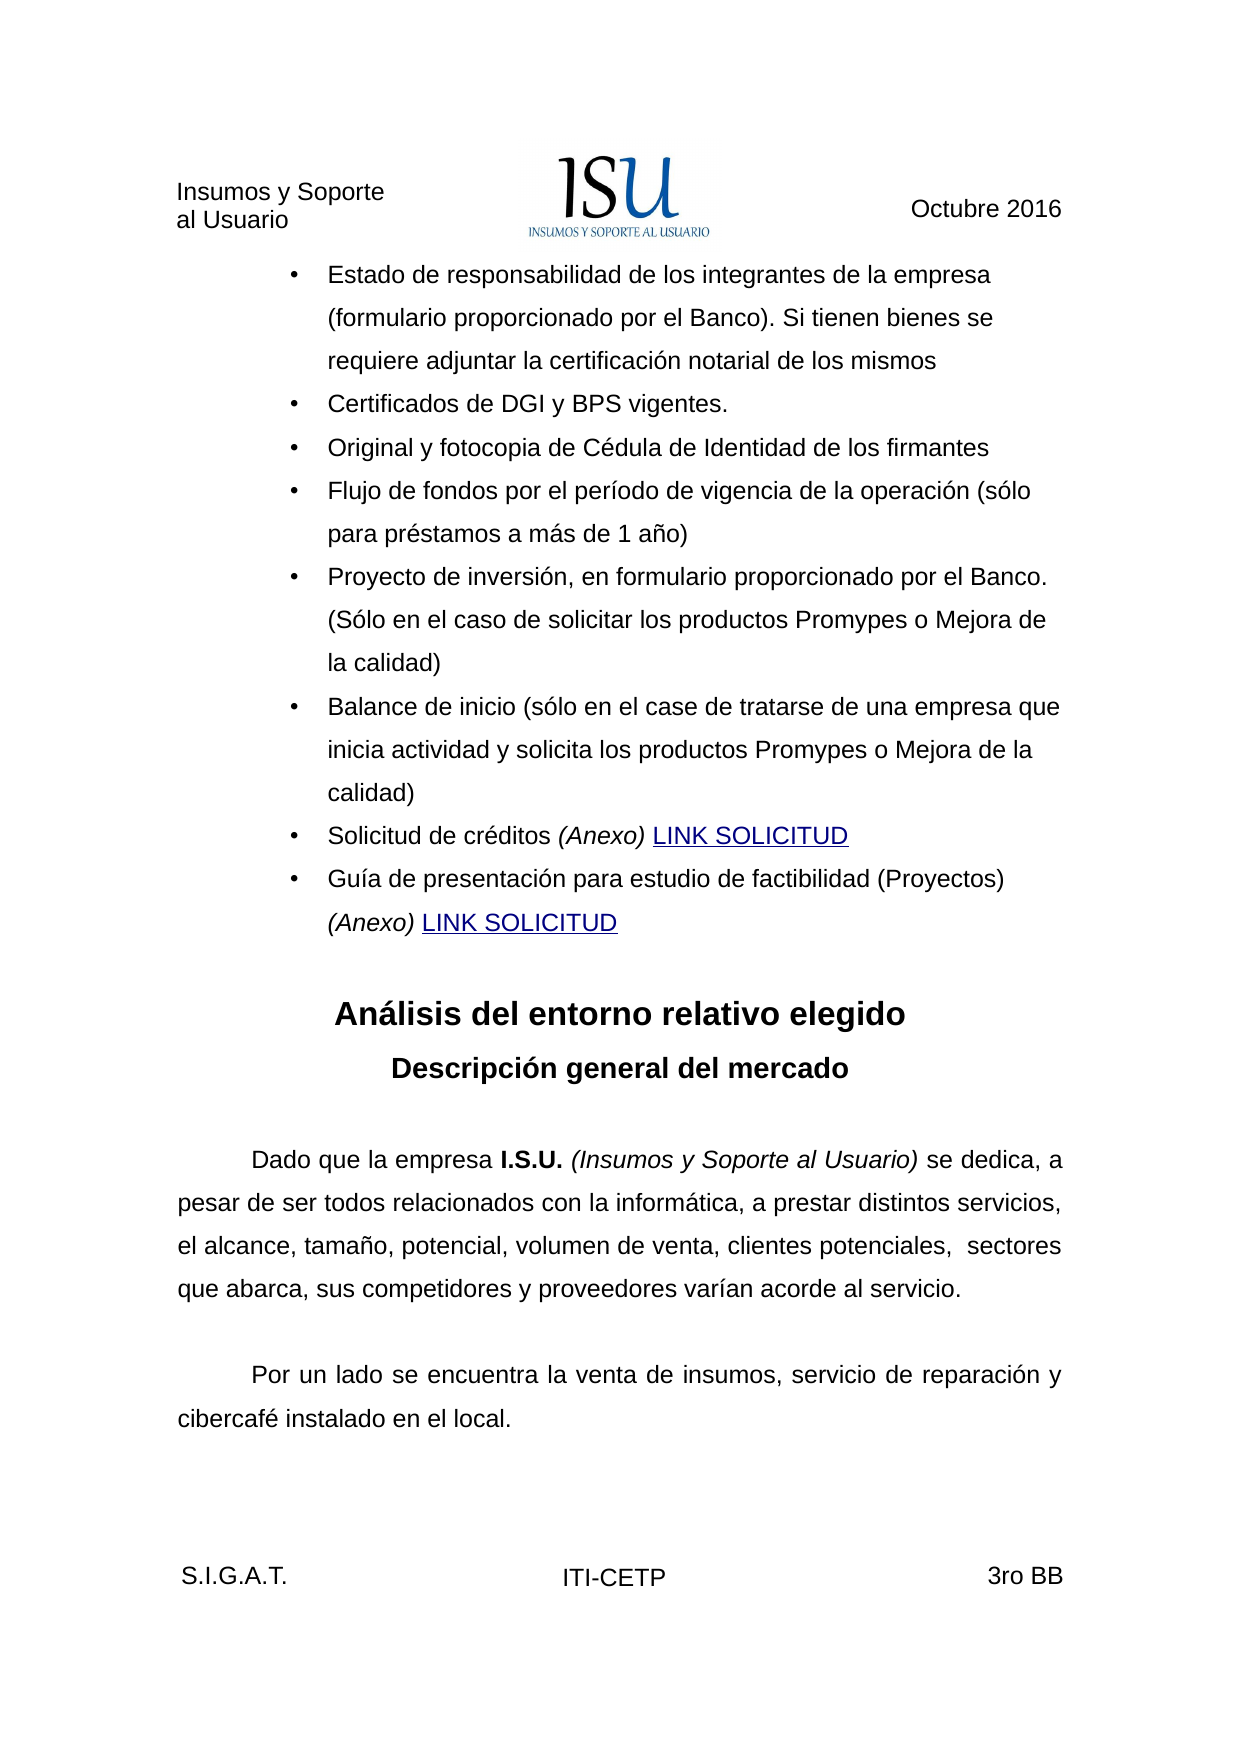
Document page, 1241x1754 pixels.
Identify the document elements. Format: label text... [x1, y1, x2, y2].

picture [517, 138, 723, 252]
list Certificados de DGI y BPS vigentes. [290, 389, 1063, 418]
text Descripción general del mercado [177, 1051, 1063, 1085]
text Análisis del entorno relativo elegido [177, 994, 1063, 1032]
list Estado de responsabilidad de los integrantes de la empresa (formulario proporcionado por el Banco). Si tienen bienes se requiere adjuntar la certificación notarial de los mismos [290, 260, 1063, 375]
text Dado que la empresa I.S.U. (Insumos y Soporte al Usuario) se dedica, a pesar de ser todos relacionados con la informática, a prestar distintos servicios, el alcance, tamaño, potencial, volumen de venta, clientes potenciales, sectores que abarca, sus competidores y proveedores varían acorde al servicio. [177, 1145, 1063, 1303]
list Guía de presentación para estudio de factibilidad (Proyectos) (Anexo) LINK SOLICITUD [290, 864, 1063, 936]
text Por un lado se encuentra la venta de insumos, servicio de reparación y cibercafé instalado en el local. [177, 1360, 1063, 1432]
list Balance de inicio (sólo en el case de tratarse de una empresa que inicia actividad y solicita los productos Promypes o Mejora de la calidad) [290, 692, 1063, 807]
list Flujo de fondos por el período de vigencia de la operación (sólo para préstamos a más de 1 año) [290, 476, 1063, 548]
list Solicitud de créditos (Anexo) LINK SOLICITUD [290, 821, 1063, 850]
list Original y fotocopia de Cédula de Identidad de los firmantes [290, 432, 1063, 461]
list Proyecto de inversión, en formulario proporcionado por el Banco. (Sólo en el caso de solicitar los productos Promypes o Mejora de la calidad) [290, 562, 1063, 677]
